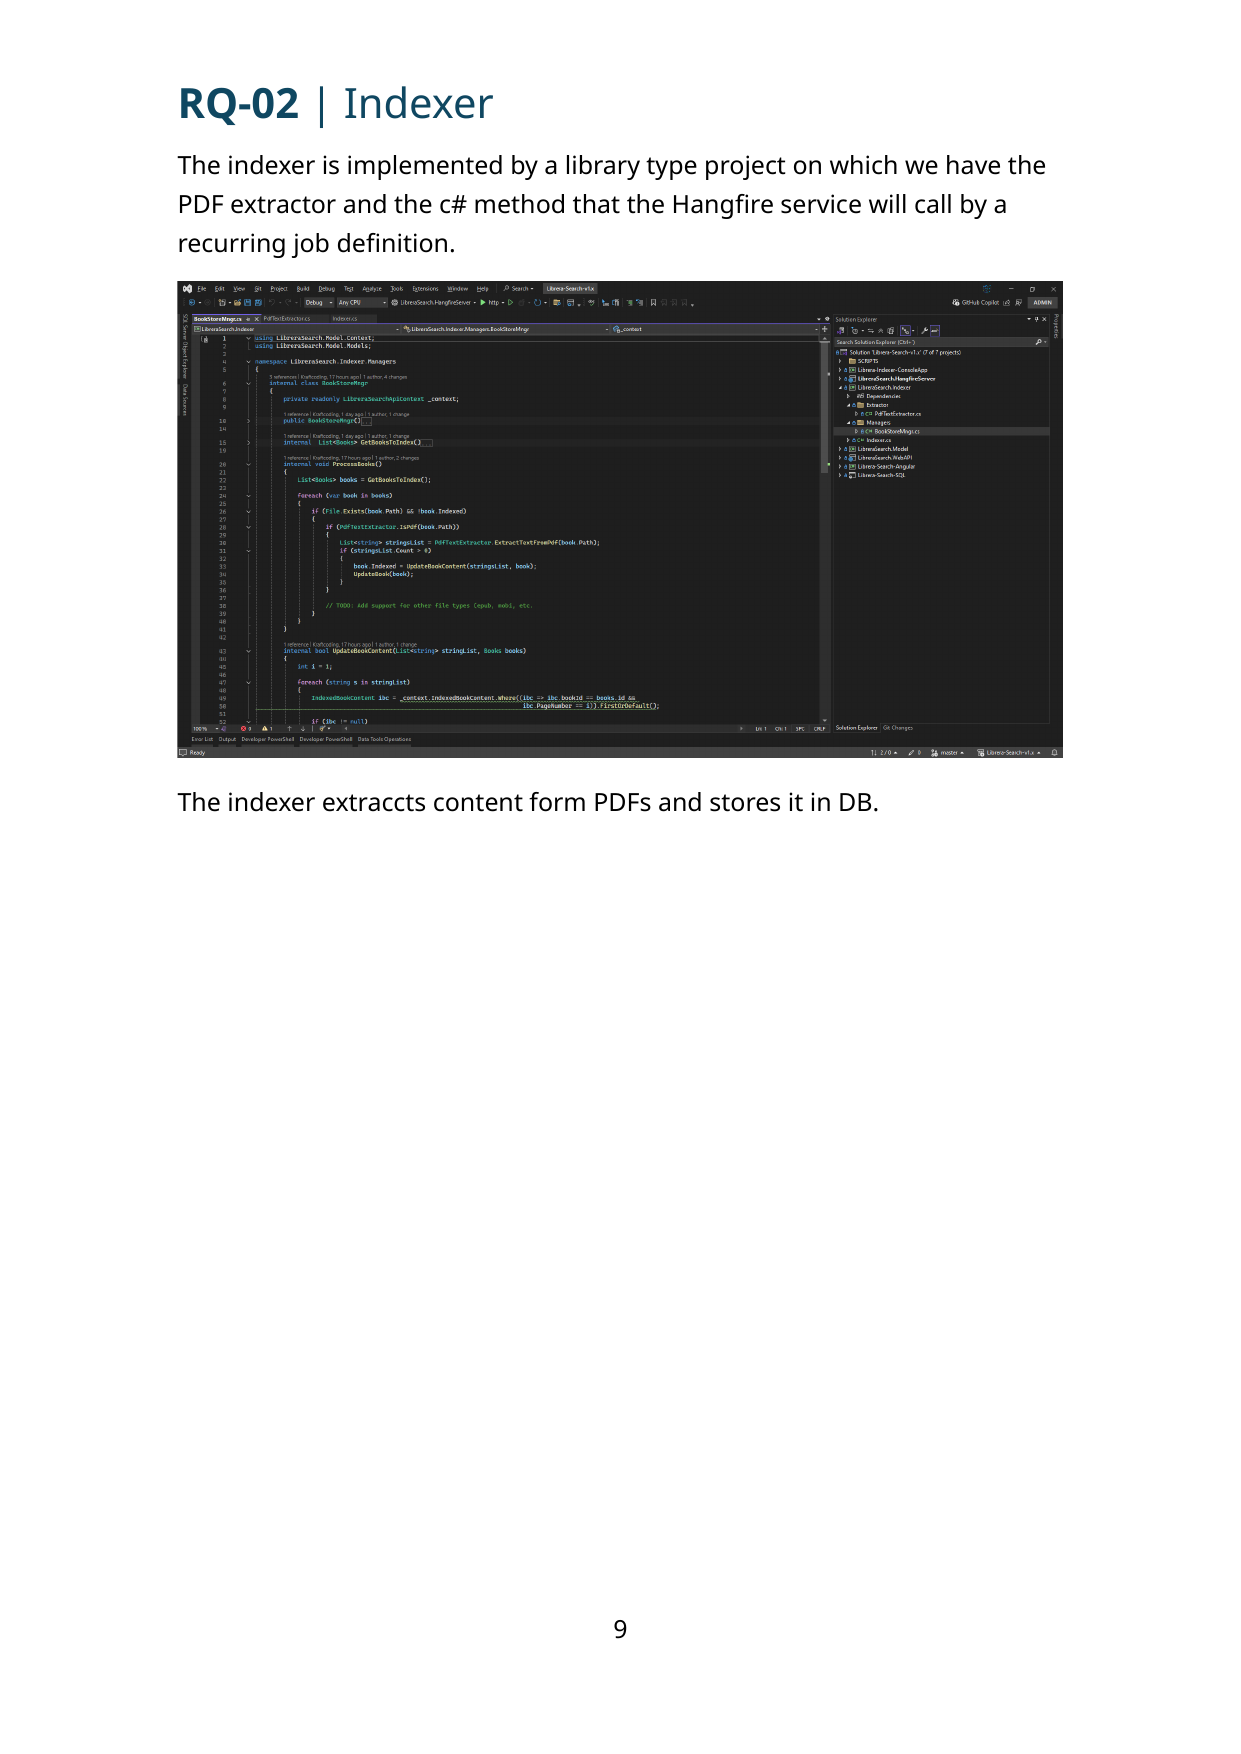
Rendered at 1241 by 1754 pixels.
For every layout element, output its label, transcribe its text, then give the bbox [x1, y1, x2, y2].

subtitle RQ-02 | Indexer [177, 74, 1063, 131]
picture [177, 281, 1063, 758]
text The indexer extraccts content form PDFs and stores it in DB. [177, 758, 1063, 818]
text The indexer is implemented by a library type project on which we have the PDF extractor and the c# method that the Hangfire service will call by a recurring job definition. [177, 147, 1063, 260]
